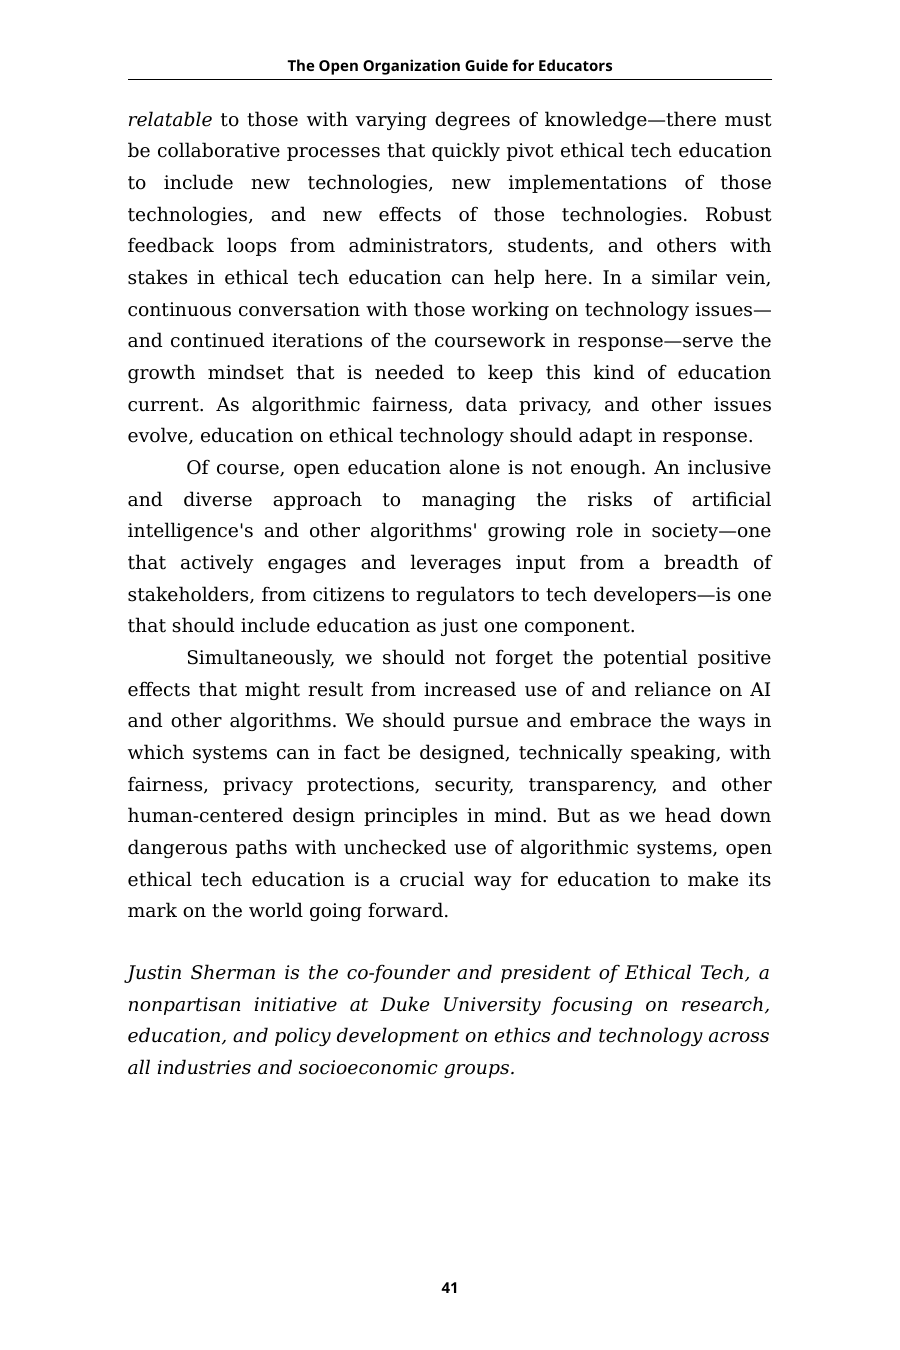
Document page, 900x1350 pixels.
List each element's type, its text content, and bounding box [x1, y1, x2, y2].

text Simultaneously, we should not forget the potential positive effects that might result from increased use of and reliance on AI and other algorithms. We should pursue and embrace the ways in which systems can in fact be designed, technically speaking, with fairness, privacy protections, security, transparency, and other human-centered design principles in mind. But as we head down dangerous paths with unchecked use of algorithmic systems, open ethical tech education is a crucial way for education to make its mark on the world going forward. [127, 647, 772, 922]
text Of course, open education alone is not enough. An inclusive and diverse approach to managing the risks of artificial intelligence's and other algorithms' growing role in society—one that actively engages and leverages input from a breadth of stakeholders, from citizens to regulators to tech developers—is one that should include education as just one component. [127, 457, 772, 637]
text Justin Sherman is the co-founder and president of Ethical Tech, a nonpartisan initiative at Duke University focusing on research, education, and policy development on ethics and technology across all industries and socioeconomic groups. [127, 962, 772, 1079]
text relatable to those with varying degrees of knowledge—there must be collaborative processes that quickly pivot ethical tech education to include new technologies, new implementations of those technologies, and new effects of those technologies. Robust feedback loops from administrators, students, and others with stakes in ethical tech education can help here. In a similar vein, continuous conversation with those working on technology issues—and continued iterations of the coursework in response—serve the growth mindset that is needed to keep this kind of education current. As algorithmic fairness, data privacy, and other issues evolve, education on ethical technology should adapt in response. [127, 109, 772, 447]
